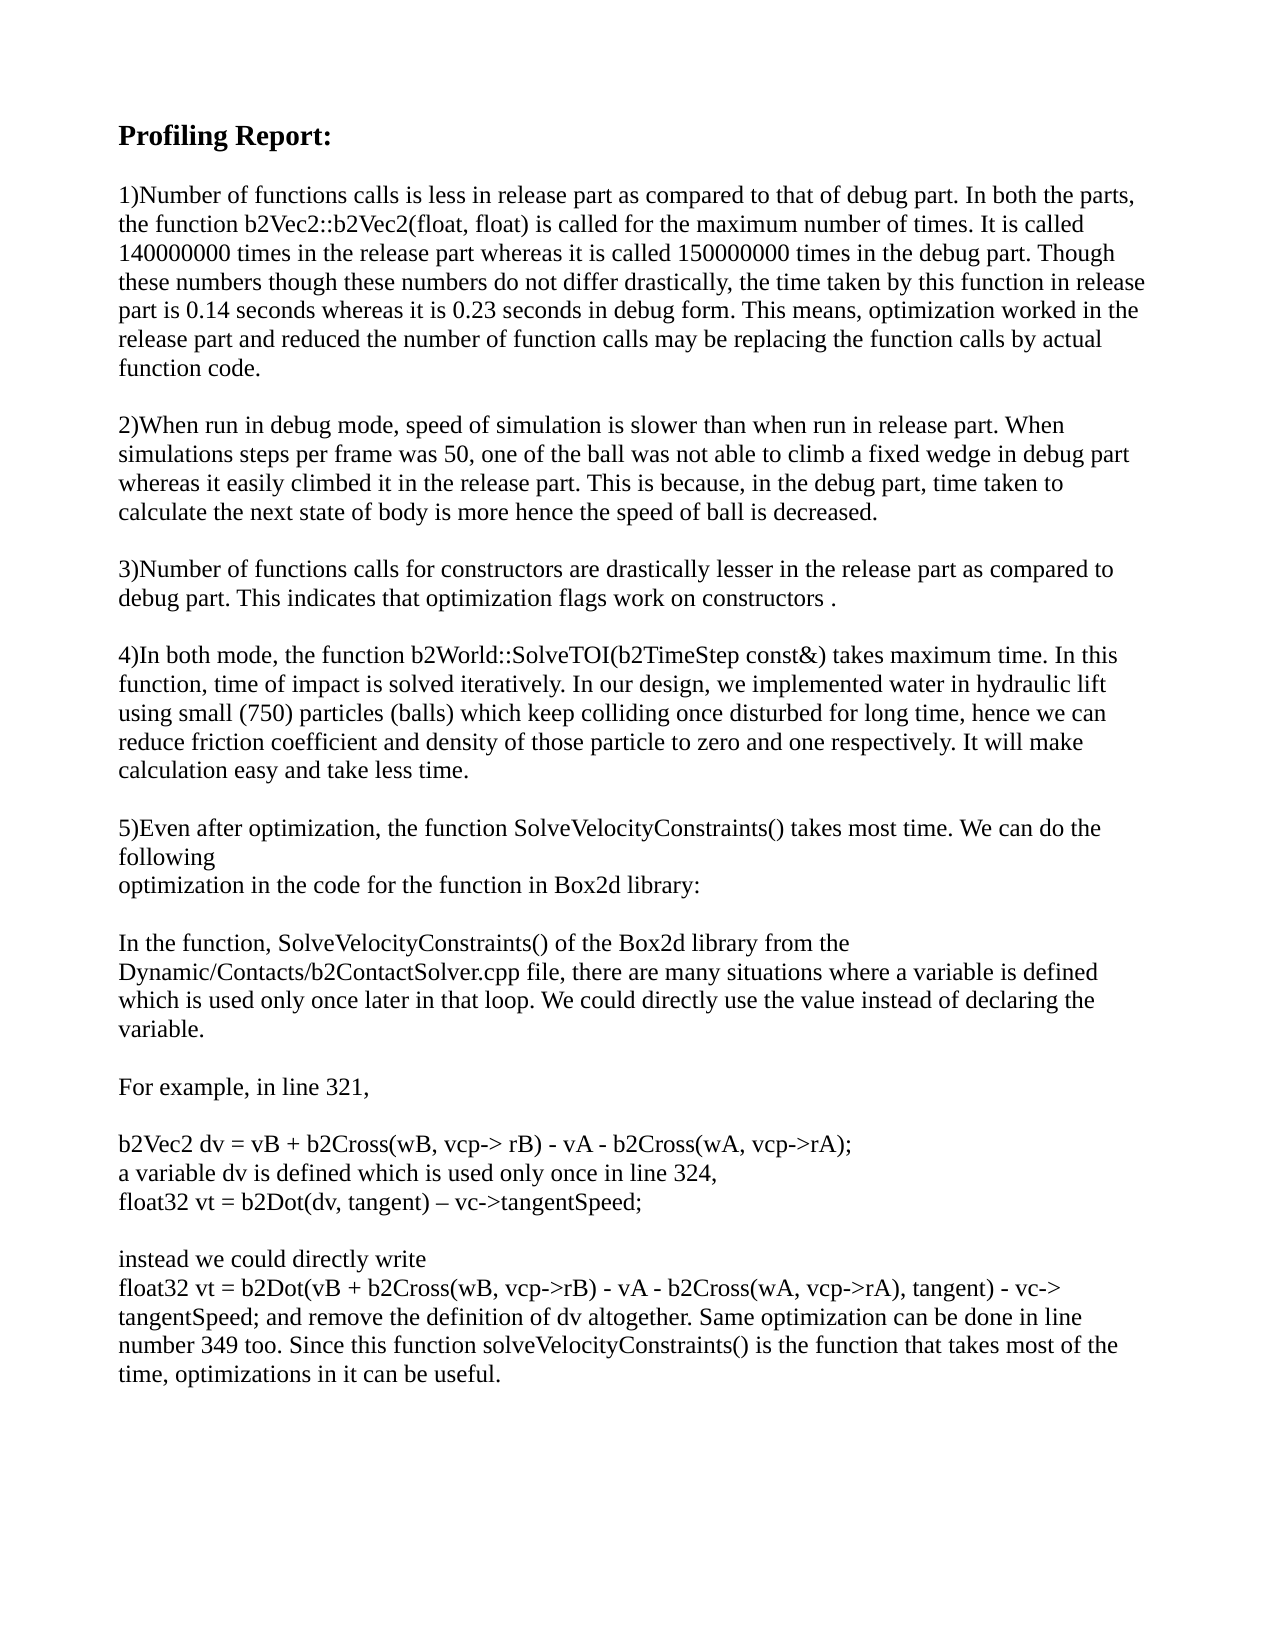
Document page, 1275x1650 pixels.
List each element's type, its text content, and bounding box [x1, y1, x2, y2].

text 4)In both mode, the function b2World::SolveTOI(b2TimeStep const&) takes maximum time. In this function, time of impact is solved iteratively. In our design, we implemented water in hydraulic lift using small (750) particles (balls) which keep colliding once disturbed for long time, hence we can reduce friction coefficient and density of those particle to zero and one respectively. It will make calculation easy and take less time. [118, 640, 1157, 784]
text a variable dv is defined which is used only once in line 324, [118, 1158, 1157, 1187]
text b2Vec2 dv = vB + b2Cross(wB, vcp-> rB) - vA - b2Cross(wA, vcp->rA); [118, 1129, 1157, 1158]
text 2)When run in debug mode, speed of simulation is slower than when run in release part. When simulations steps per frame was 50, one of the ball was not able to climb a fixed wedge in debug part whereas it easily climbed it in the release part. This is because, in the debug part, time taken to calculate the next state of body is more hence the speed of ball is decreased. [118, 410, 1157, 525]
text 5)Even after optimization, the function SolveVelocityConstraints() takes most time. We can do the following [118, 813, 1157, 870]
text For example, in line 321, [118, 1072, 1157, 1100]
text Profiling Report: [118, 118, 1157, 152]
text optimization in the code for the function in Box2d library: [118, 870, 1157, 899]
text float32 vt = b2Dot(dv, tangent) – vc->tangentSpeed; [118, 1187, 1157, 1215]
text 1)Number of functions calls is less in release part as compared to that of debug part. In both the parts, the function b2Vec2::b2Vec2(float, float) is called for the maximum number of times. It is called 140000000 times in the release part whereas it is called 150000000 times in the debug part. Though these numbers though these numbers do not differ drastically, the time taken by this function in release part is 0.14 seconds whereas it is 0.23 seconds in debug form. This means, optimization worked in the release part and reduced the number of function calls may be replacing the function calls by actual function code. [118, 180, 1157, 382]
text instead we could directly write [118, 1244, 1157, 1273]
text 3)Number of functions calls for constructors are drastically lesser in the release part as compared to debug part. This indicates that optimization flags work on constructors . [118, 554, 1157, 612]
text In the function, SolveVelocityConstraints() of the Box2d library from the Dynamic/Contacts/b2ContactSolver.cpp file, there are many situations where a variable is defined which is used only once later in that loop. We could directly use the value instead of declaring the variable. [118, 928, 1157, 1043]
text float32 vt = b2Dot(vB + b2Cross(wB, vcp->rB) - vA - b2Cross(wA, vcp->rA), tangent) - vc-> tangentSpeed; and remove the definition of dv altogether. Same optimization can be done in line number 349 too. Since this function solveVelocityConstraints() is the function that takes most of the time, optimizations in it can be useful. [118, 1273, 1157, 1388]
